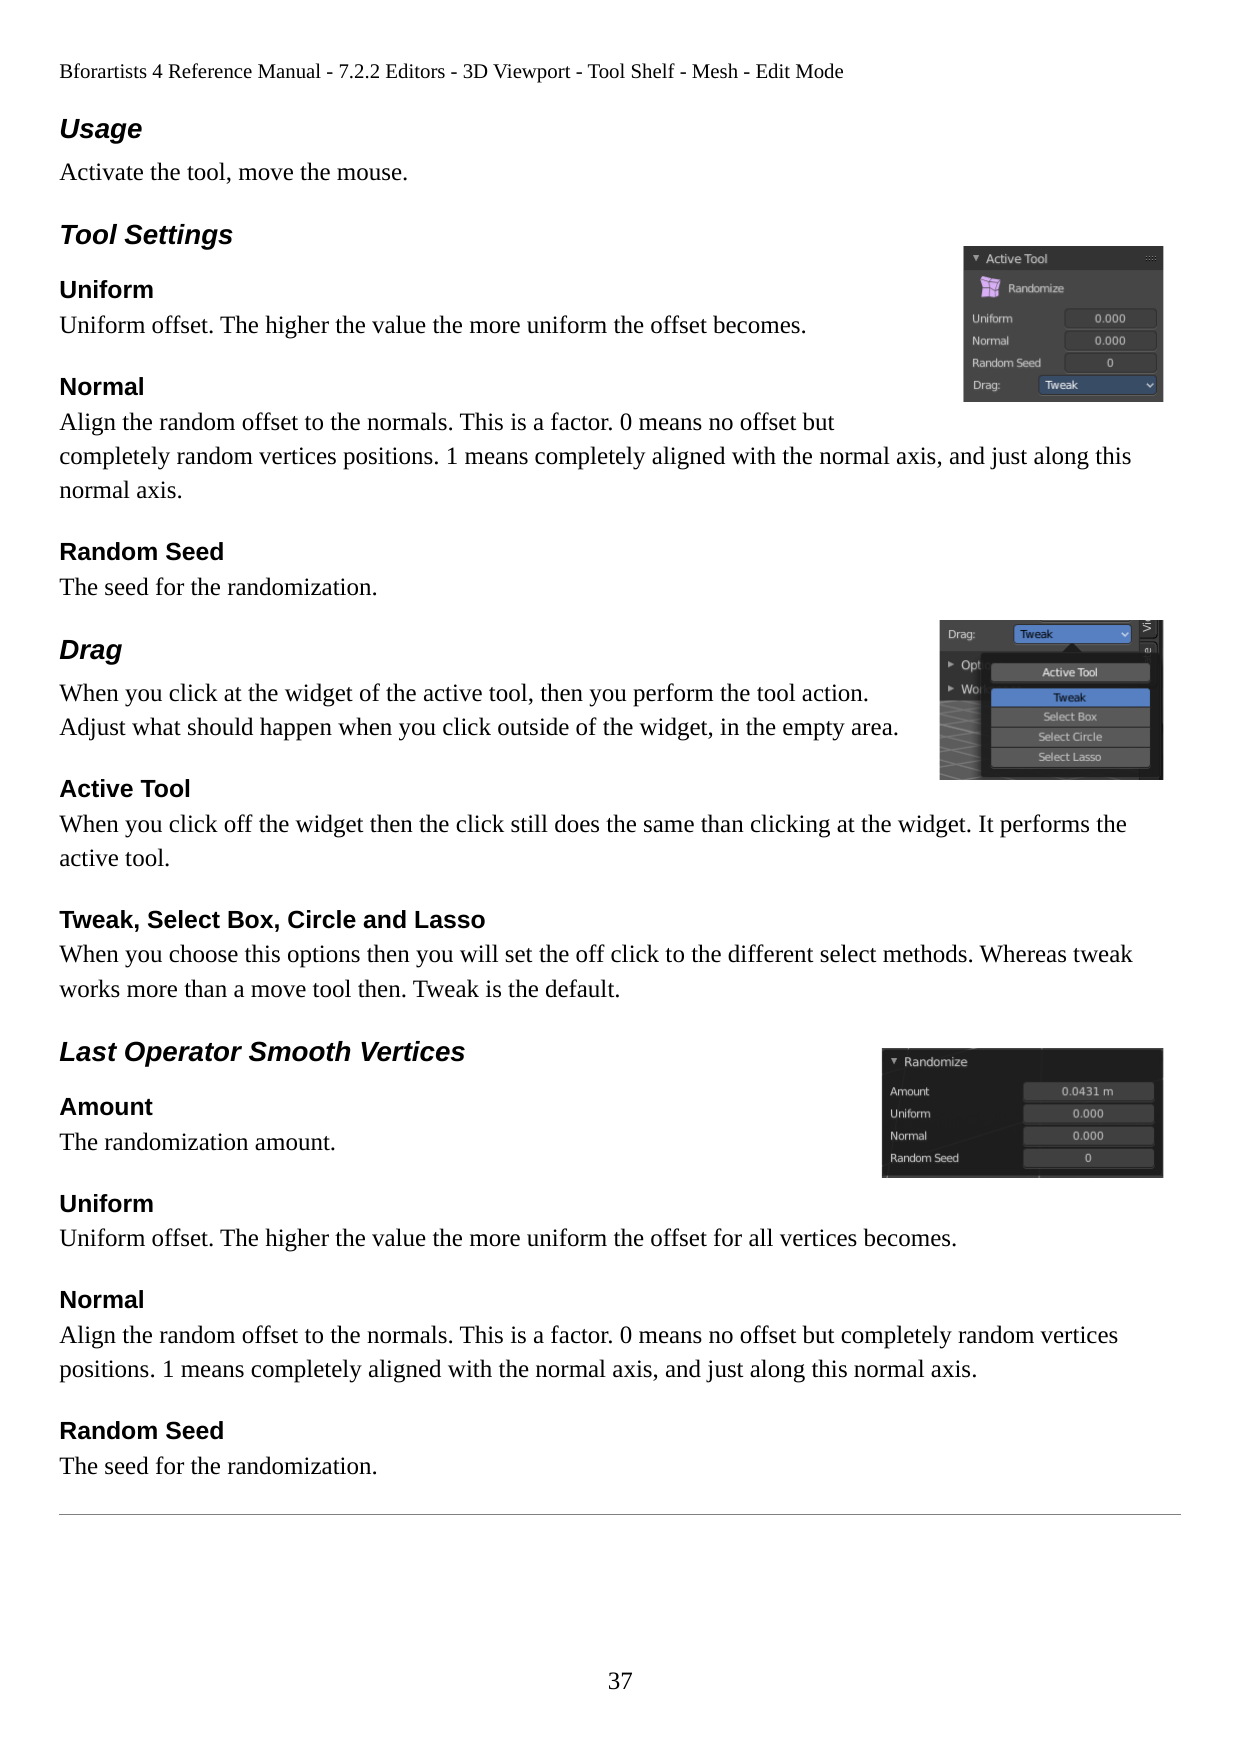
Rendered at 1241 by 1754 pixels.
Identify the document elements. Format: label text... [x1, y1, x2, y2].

subtitle [1164, 372, 1181, 400]
subtitle Normal [59, 372, 963, 400]
text Uniform offset. The higher the value the more uniform the offset becomes. [59, 310, 963, 339]
subtitle Random Seed [59, 537, 1181, 566]
text Align the random offset to the normals. This is a factor. 0 means no offset but completely random vertices positions. 1 means completely aligned with the normal axis, and just along this normal axis. [59, 407, 1181, 504]
text When you click at the widget of the active tool, then you perform the tool action. Adjust what should happen when you click outside of the widget, in the empty area. [59, 678, 939, 741]
subtitle Last Operator Smooth Vertices [59, 1036, 1181, 1067]
subtitle Amount [59, 1092, 881, 1121]
text The seed for the randomization. [59, 572, 1181, 601]
subtitle Active Tool [59, 774, 1181, 802]
subtitle [1164, 1092, 1181, 1121]
picture [939, 620, 1164, 780]
subtitle Tweak, Select Box, Circle and Lasso [59, 905, 1181, 933]
text When you click off the widget then the click still does the same than clicking at the widget. It performs the active tool. [59, 809, 1181, 872]
picture [881, 1048, 1164, 1178]
text The seed for the randomization. [59, 1451, 1181, 1479]
subtitle Usage [59, 113, 1181, 144]
subtitle Normal [59, 1285, 1181, 1314]
subtitle Random Seed [59, 1416, 1181, 1444]
subtitle Drag [59, 633, 939, 665]
text When you choose this options then you will set the off click to the different select methods. Whereas tweak works more than a move tool then. Tweak is the default. [59, 939, 1181, 1003]
text Activate the tool, move the mouse. [59, 157, 1181, 186]
text Uniform offset. The higher the value the more uniform the offset for all vertices becomes. [59, 1223, 1181, 1252]
subtitle Tool Settings [59, 218, 1181, 250]
subtitle [1164, 633, 1181, 665]
subtitle Uniform [59, 1189, 1181, 1217]
text Align the random offset to the normals. This is a factor. 0 means no offset but completely random vertices positions. 1 means completely aligned with the normal axis, and just along this normal axis. [59, 1320, 1181, 1383]
subtitle Uniform [59, 275, 963, 304]
picture [963, 246, 1164, 402]
text The randomization amount. [59, 1127, 881, 1156]
subtitle [1164, 275, 1181, 304]
